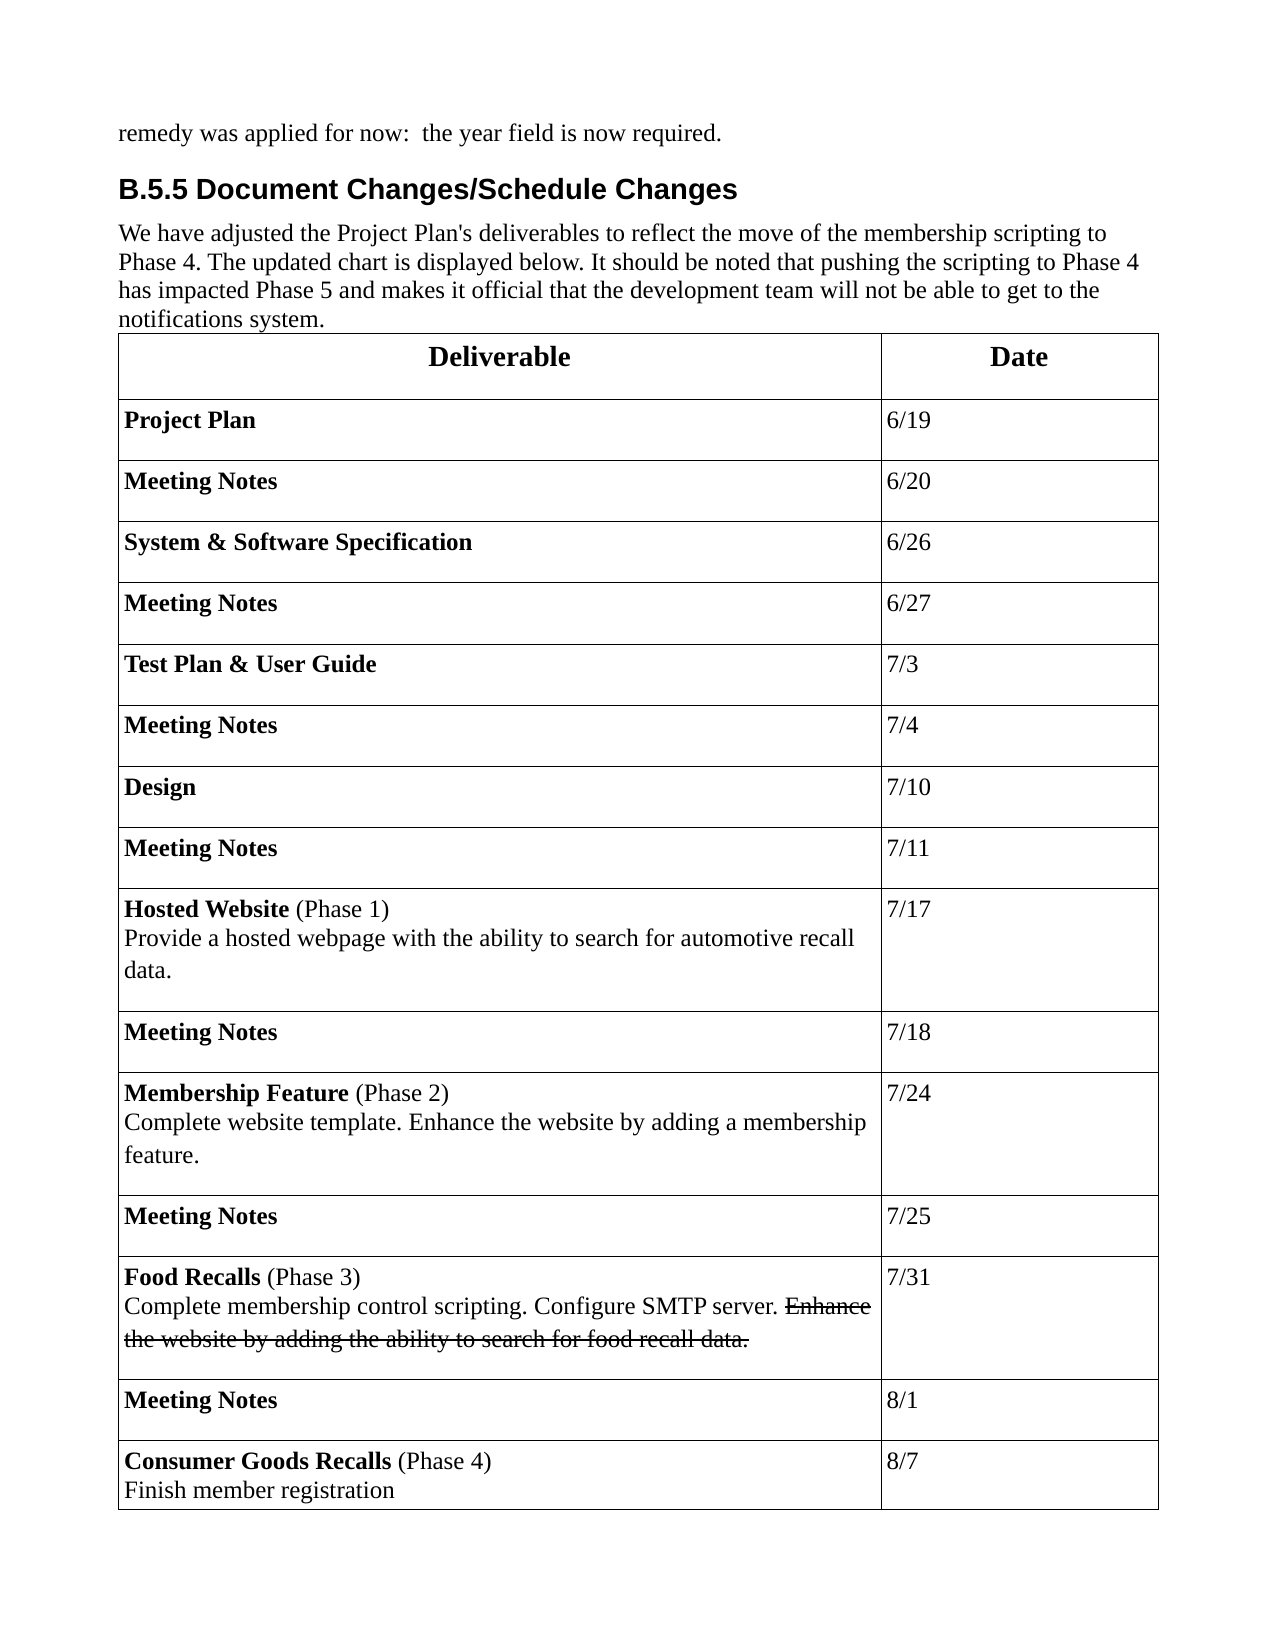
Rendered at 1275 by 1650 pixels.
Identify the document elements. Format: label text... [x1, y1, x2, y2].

table_header Date [882, 334, 1158, 399]
table_cell 7/3 [882, 645, 1158, 704]
subtitle B.5.5 Document Changes/Schedule Changes [118, 172, 1157, 205]
table_cell Food Recalls (Phase 3) Complete membership control scripting. Configure SMTP server. Enhance the website by adding the ability to search for food recall data. [119, 1257, 881, 1379]
table_cell Test Plan & User Guide [119, 645, 881, 704]
table_header Deliverable [119, 334, 881, 399]
table_cell 6/26 [882, 522, 1158, 582]
table_cell 6/20 [882, 461, 1158, 521]
table_cell 7/18 [882, 1012, 1158, 1072]
table_cell 7/24 [882, 1073, 1158, 1195]
table_cell 6/27 [882, 583, 1158, 643]
table_cell Project Plan [119, 400, 881, 460]
table_cell 7/4 [882, 706, 1158, 766]
table_cell Meeting Notes [119, 1380, 881, 1440]
table_cell Meeting Notes [119, 461, 881, 521]
table_cell Meeting Notes [119, 706, 881, 766]
table_cell 7/25 [882, 1196, 1158, 1256]
table_cell 8/1 [882, 1380, 1158, 1440]
text We have adjusted the Project Plan's deliverables to reflect the move of the membership scripting to Phase 4. The updated chart is displayed below. It should be noted that pushing the scripting to Phase 4 has impacted Phase 5 and makes it official that the development team will not be able to get to the notifications system. [118, 218, 1157, 333]
table_cell Meeting Notes [119, 583, 881, 643]
table_cell 7/10 [882, 767, 1158, 827]
table_cell System & Software Specification [119, 522, 881, 582]
table_cell 7/11 [882, 828, 1158, 888]
table_cell 7/31 [882, 1257, 1158, 1379]
table_cell 6/19 [882, 400, 1158, 460]
table_cell 7/17 [882, 889, 1158, 1011]
table_cell Membership Feature (Phase 2) Complete website template. Enhance the website by adding a membership feature. [119, 1073, 881, 1195]
table_cell Consumer Goods Recalls (Phase 4) Finish member registration [119, 1441, 881, 1509]
text remedy was applied for now: the year field is now required. [118, 118, 1157, 147]
table_cell Meeting Notes [119, 1196, 881, 1256]
table_cell 8/7 [882, 1441, 1158, 1509]
table_cell Hosted Website (Phase 1) Provide a hosted webpage with the ability to search for automotive recall data. [119, 889, 881, 1011]
table_cell Meeting Notes [119, 1012, 881, 1072]
table_cell Meeting Notes [119, 828, 881, 888]
table_cell Design [119, 767, 881, 827]
